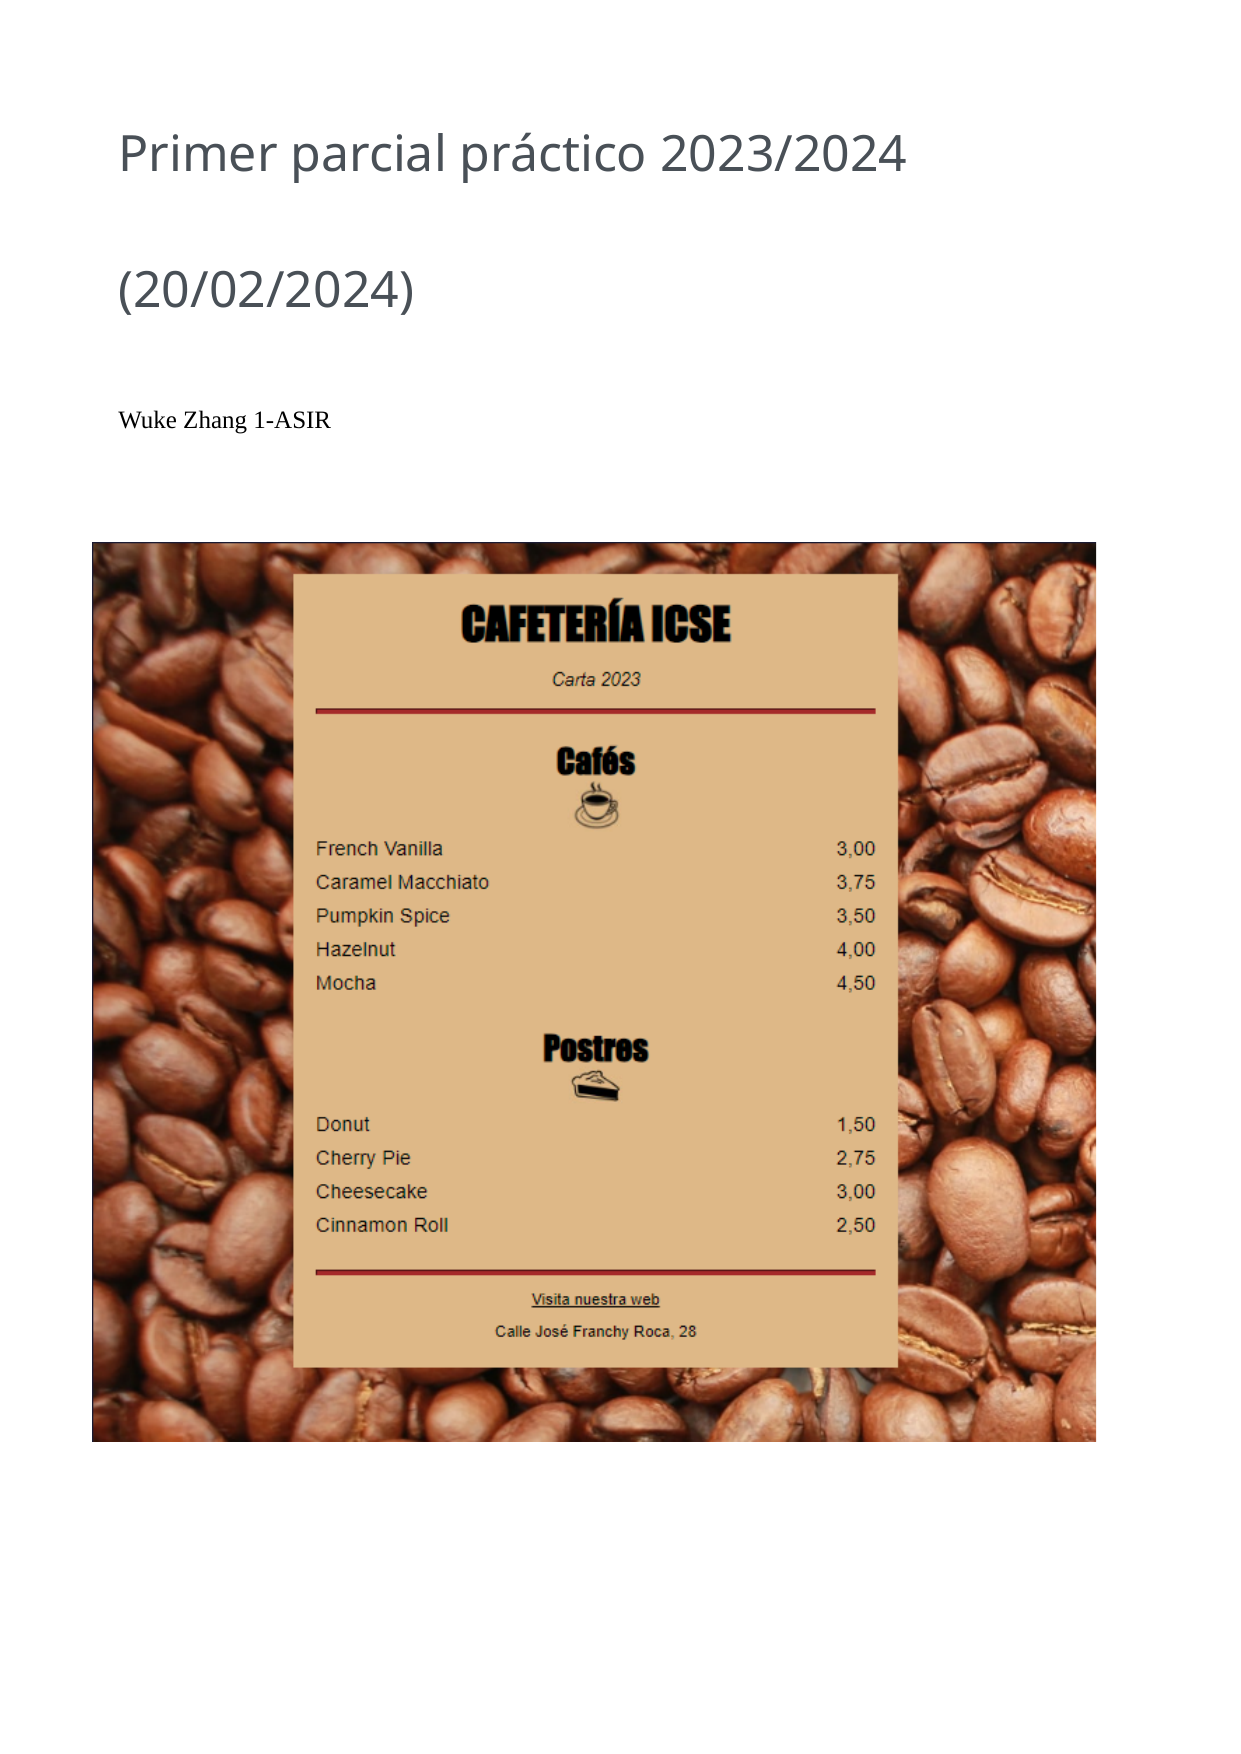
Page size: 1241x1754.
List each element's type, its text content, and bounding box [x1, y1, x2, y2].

text Wuke Zhang 1-ASIR [118, 405, 1122, 434]
picture [92, 542, 1097, 1442]
subtitle Primer parcial práctico 2023/2024 (20/02/2024) [118, 118, 1122, 322]
